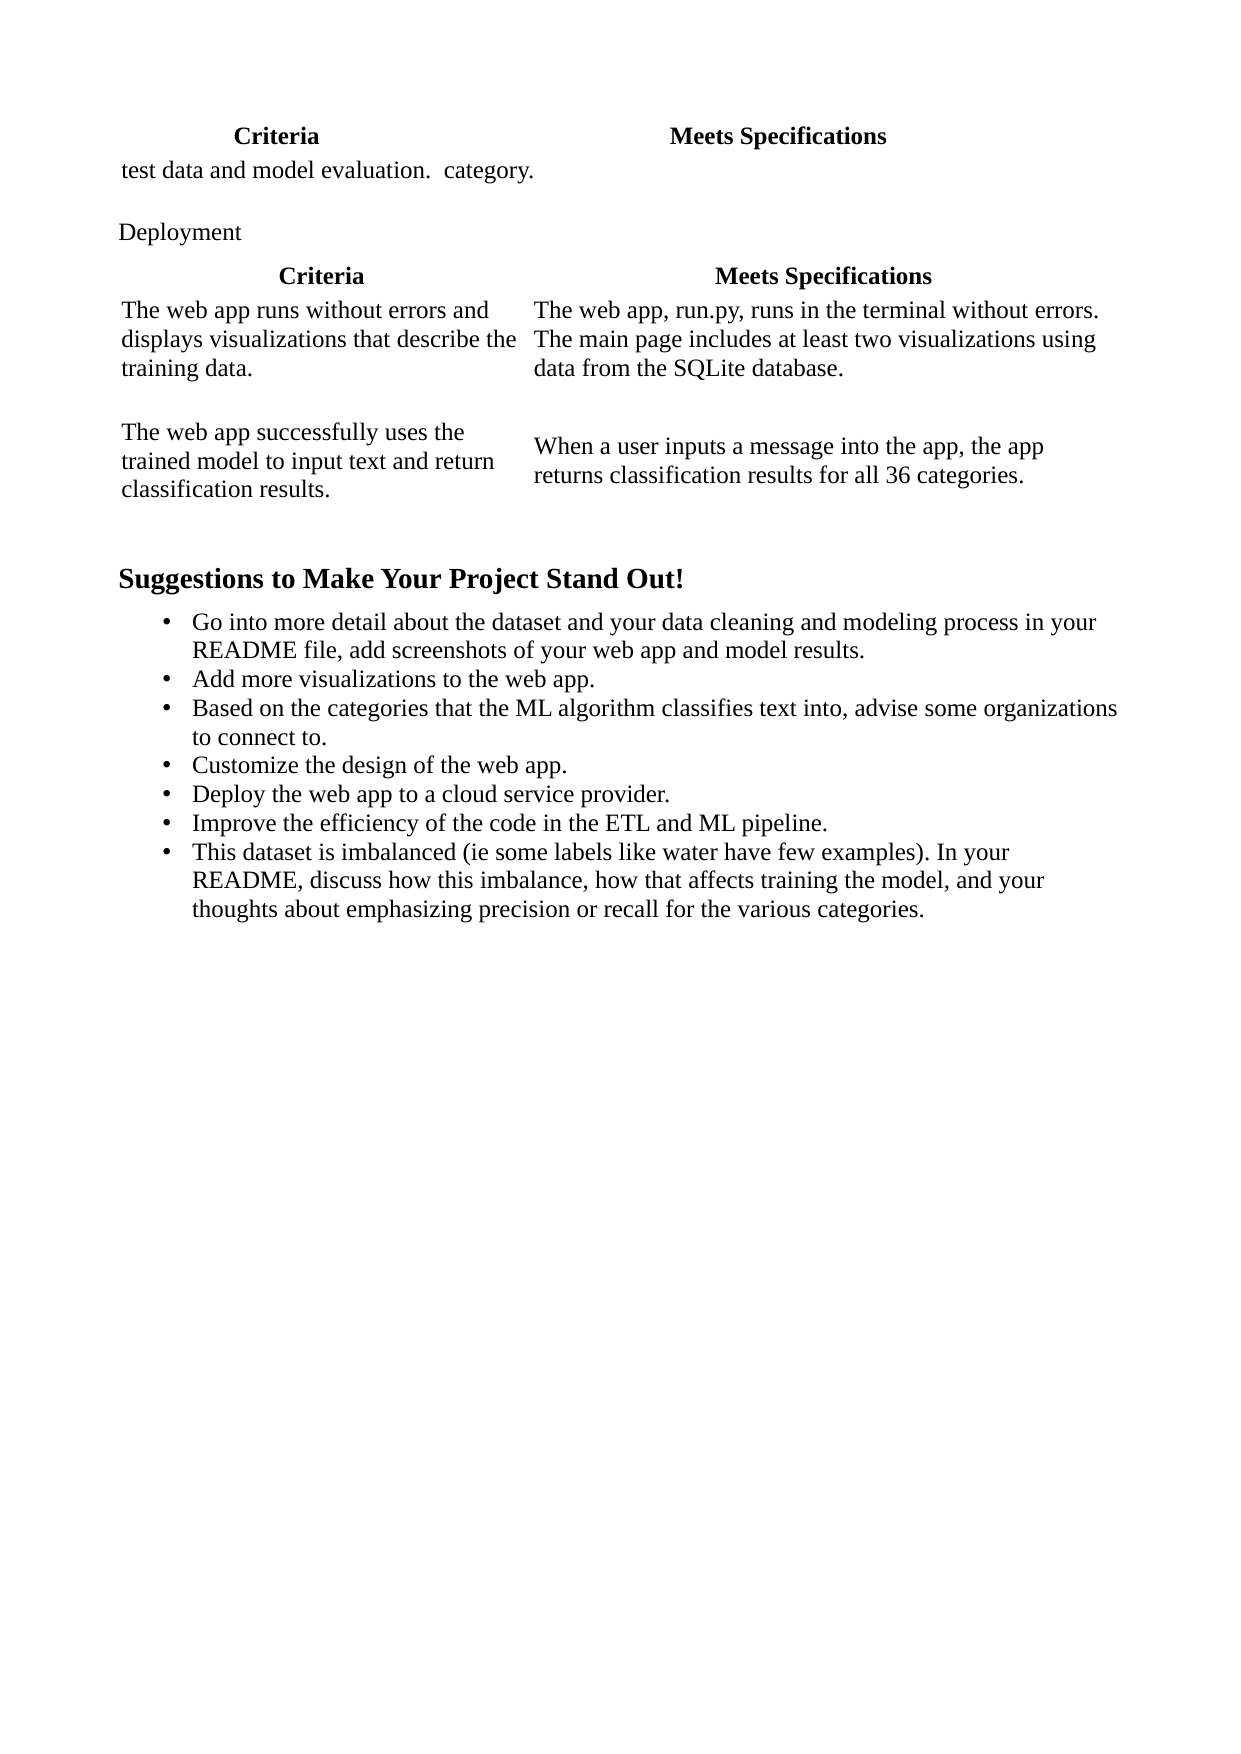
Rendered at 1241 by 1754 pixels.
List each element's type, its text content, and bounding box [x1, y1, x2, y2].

table_cell When a user inputs a message into the app, the app returns classification results for all 36 categories. [531, 414, 1122, 536]
table_header Criteria [118, 258, 531, 293]
list Deploy the web app to a cloud service provider. [162, 779, 1122, 808]
table_cell The web app runs without errors and displays visualizations that describe the training data. [118, 293, 531, 414]
list Go into more detail about the dataset and your data cleaning and modeling process in your README file, add screenshots of your web app and model results. [162, 607, 1122, 664]
table_cell The web app, run.py, runs in the terminal without errors. The main page includes at least two visualizations using data from the SQLite database. [531, 293, 1122, 414]
table_header Meets Specifications [531, 258, 1122, 293]
table_cell category. [441, 153, 1122, 217]
table_header Criteria [118, 118, 441, 153]
list This dataset is imbalanced (ie some labels like water have few examples). In your README, discuss how this imbalance, how that affects training the model, and your thoughts about emphasizing precision or recall for the various categories. [162, 837, 1122, 923]
table_cell test data and model evaluation. [118, 153, 441, 217]
list Based on the categories that the ML algorithm classifies text into, advise some organizations to connect to. [162, 693, 1122, 751]
list Add more visualizations to the web app. [162, 664, 1122, 693]
table_header Meets Specifications [441, 118, 1122, 153]
list Improve the efficiency of the code in the ETL and ML pipeline. [162, 808, 1122, 837]
subtitle Suggestions to Make Your Project Stand Out! [118, 561, 1122, 594]
text Deployment [118, 217, 1122, 246]
table_cell The web app successfully uses the trained model to input text and return classification results. [118, 414, 531, 536]
list Customize the design of the web app. [162, 751, 1122, 779]
